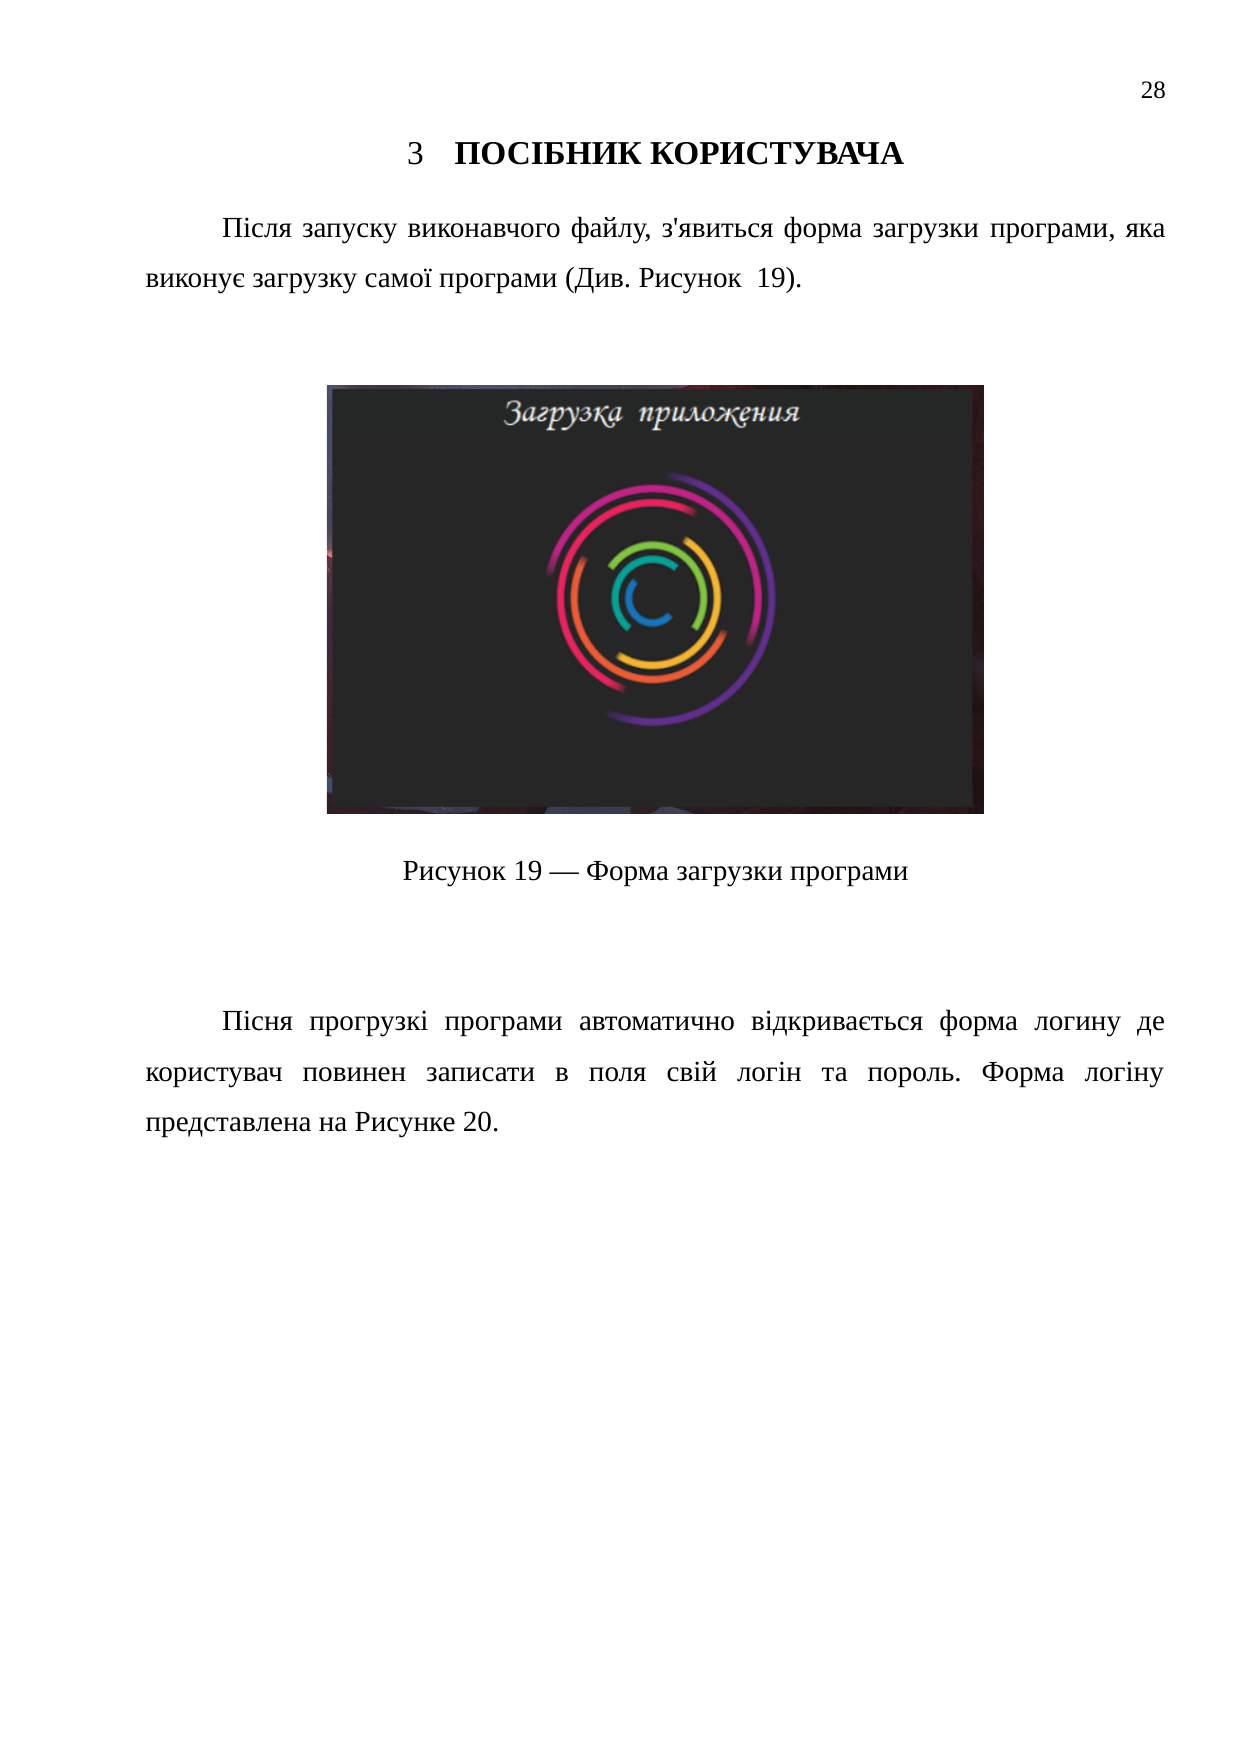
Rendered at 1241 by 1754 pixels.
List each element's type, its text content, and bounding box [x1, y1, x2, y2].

text Пісня прогрузкі програми автоматично відкривається форма логину де користувач повинен записати в поля свій логін та пороль. Форма логіну представлена на Рисунке 20. [145, 1003, 1166, 1138]
text Після запуску виконавчого файлу, з'явиться форма загрузки програми, яка виконує загрузку самої програми (Див. Рисунок 19). [145, 210, 1166, 294]
subtitle ПОСІБНИК КОРИСТУВАЧА [145, 133, 1166, 172]
picture [326, 385, 984, 814]
text Рисунок 19 — Форма загрузки програми [145, 853, 1166, 886]
